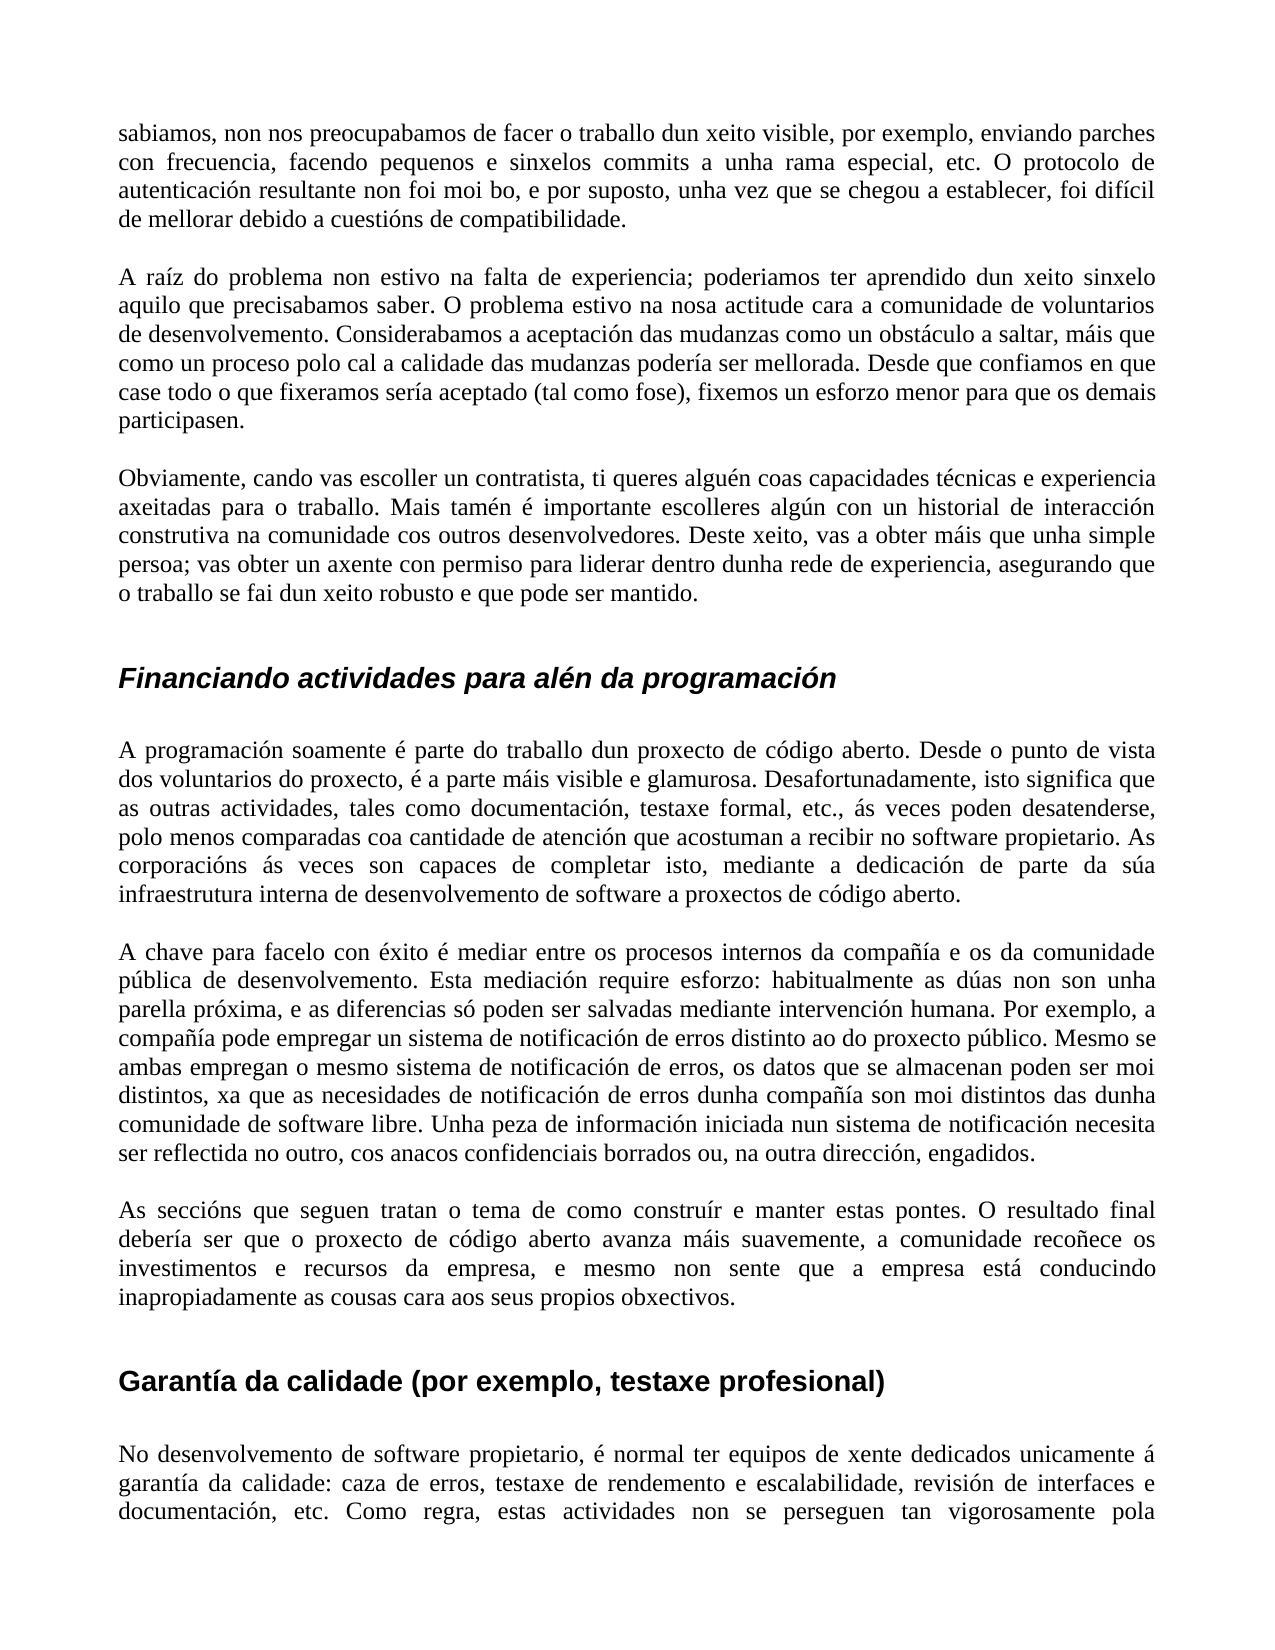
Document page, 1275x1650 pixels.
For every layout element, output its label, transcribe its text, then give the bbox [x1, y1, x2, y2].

subtitle Garantía da calidade (por exemplo, testaxe profesional) [118, 1364, 1157, 1398]
text sabiamos, non nos preocupabamos de facer o traballo dun xeito visible, por exemplo, enviando parches con frecuencia, facendo pequenos e sinxelos commits a unha rama especial, etc. O protocolo de autenticación resultante non foi moi bo, e por suposto, unha vez que se chegou a establecer, foi difícil de mellorar debido a cuestións de compatibilidade. [118, 118, 1157, 233]
text A chave para facelo con éxito é mediar entre os procesos internos da compañía e os da comunidade pública de desenvolvemento. Esta mediación require esforzo: habitualmente as dúas non son unha parella próxima, e as diferencias só poden ser salvadas mediante intervención humana. Por exemplo, a compañía pode empregar un sistema de notificación de erros distinto ao do proxecto público. Mesmo se ambas empregan o mesmo sistema de notificación de erros, os datos que se almacenan poden ser moi distintos, xa que as necesidades de notificación de erros dunha compañía son moi distintos das dunha comunidade de software libre. Unha peza de información iniciada nun sistema de notificación necesita ser reflectida no outro, cos anacos confidenciais borrados ou, na outra dirección, engadidos. [118, 937, 1157, 1167]
text No desenvolvemento de software propietario, é normal ter equipos de xente dedicados unicamente á garantía da calidade: caza de erros, testaxe de rendemento e escalabilidade, revisión de interfaces e documentación, etc. Como regra, estas actividades non se perseguen tan vigorosamente pola [118, 1439, 1157, 1525]
text A raíz do problema non estivo na falta de experiencia; poderiamos ter aprendido dun xeito sinxelo aquilo que precisabamos saber. O problema estivo na nosa actitude cara a comunidade de voluntarios de desenvolvemento. Considerabamos a aceptación das mudanzas como un obstáculo a saltar, máis que como un proceso polo cal a calidade das mudanzas podería ser mellorada. Desde que confiamos en que case todo o que fixeramos sería aceptado (tal como fose), fixemos un esforzo menor para que os demais participasen. [118, 262, 1157, 434]
text Obviamente, cando vas escoller un contratista, ti queres alguén coas capacidades técnicas e experiencia axeitadas para o traballo. Mais tamén é importante escolleres algún con un historial de interacción construtiva na comunidade cos outros desenvolvedores. Deste xeito, vas a obter máis que unha simple persoa; vas obter un axente con permiso para liderar dentro dunha rede de experiencia, asegurando que o traballo se fai dun xeito robusto e que pode ser mantido. [118, 463, 1157, 607]
subtitle Financiando actividades para alén da programación [118, 661, 1157, 694]
text As seccións que seguen tratan o tema de como construír e manter estas pontes. O resultado final debería ser que o proxecto de código aberto avanza máis suavemente, a comunidade recoñece os investimentos e recursos da empresa, e mesmo non sente que a empresa está conducindo inapropiadamente as cousas cara aos seus propios obxectivos. [118, 1195, 1157, 1310]
text A programación soamente é parte do traballo dun proxecto de código aberto. Desde o punto de vista dos voluntarios do proxecto, é a parte máis visible e glamurosa. Desafortunadamente, isto significa que as outras actividades, tales como documentación, testaxe formal, etc., ás veces poden desatenderse, polo menos comparadas coa cantidade de atención que acostuman a recibir no software propietario. As corporacións ás veces son capaces de completar isto, mediante a dedicación de parte da súa infraestrutura interna de desenvolvemento de software a proxectos de código aberto. [118, 735, 1157, 908]
